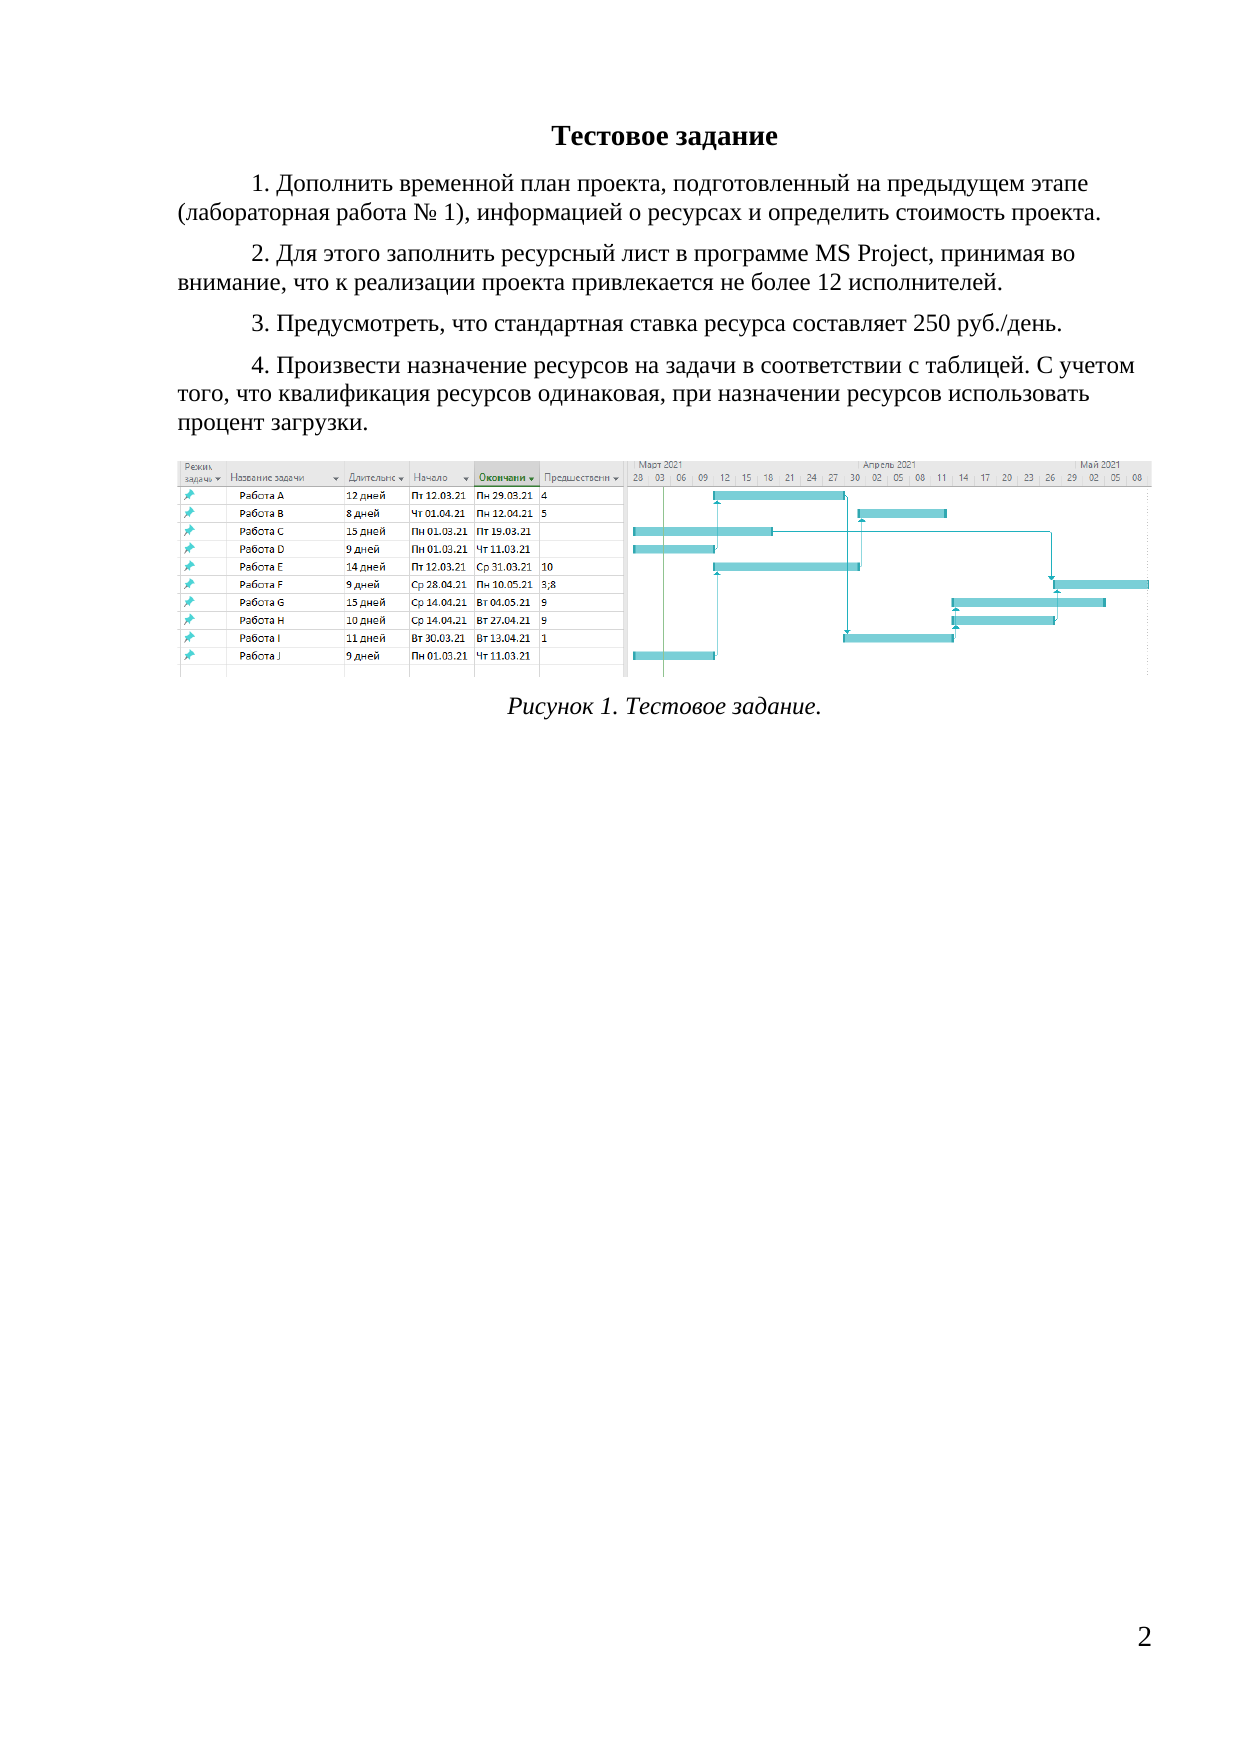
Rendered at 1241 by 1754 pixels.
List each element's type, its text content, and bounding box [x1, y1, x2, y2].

text Рисунок 1. Тестовое задание. [177, 677, 1152, 720]
picture [177, 461, 1152, 677]
text 2. Для этого заполнить ресурсный лист в программе MS Project, принимая во внимание, что к реализации проекта привлекается не более 12 исполнителей. [177, 238, 1152, 296]
text 3. Предусмотреть, что стандартная ставка ресурса составляет 250 руб./день. [177, 308, 1152, 337]
text 4. Произвести назначение ресурсов на задачи в соответствии с таблицей. С учетом того, что квалификация ресурсов одинаковая, при назначении ресурсов использовать процент загрузки. [177, 350, 1152, 436]
text 1. Дополнить временной план проекта, подготовленный на предыдущем этапе (лабораторная работа № 1), информацией о ресурсах и определить стоимость проекта. [177, 168, 1152, 226]
subtitle Тестовое задание [177, 118, 1152, 152]
